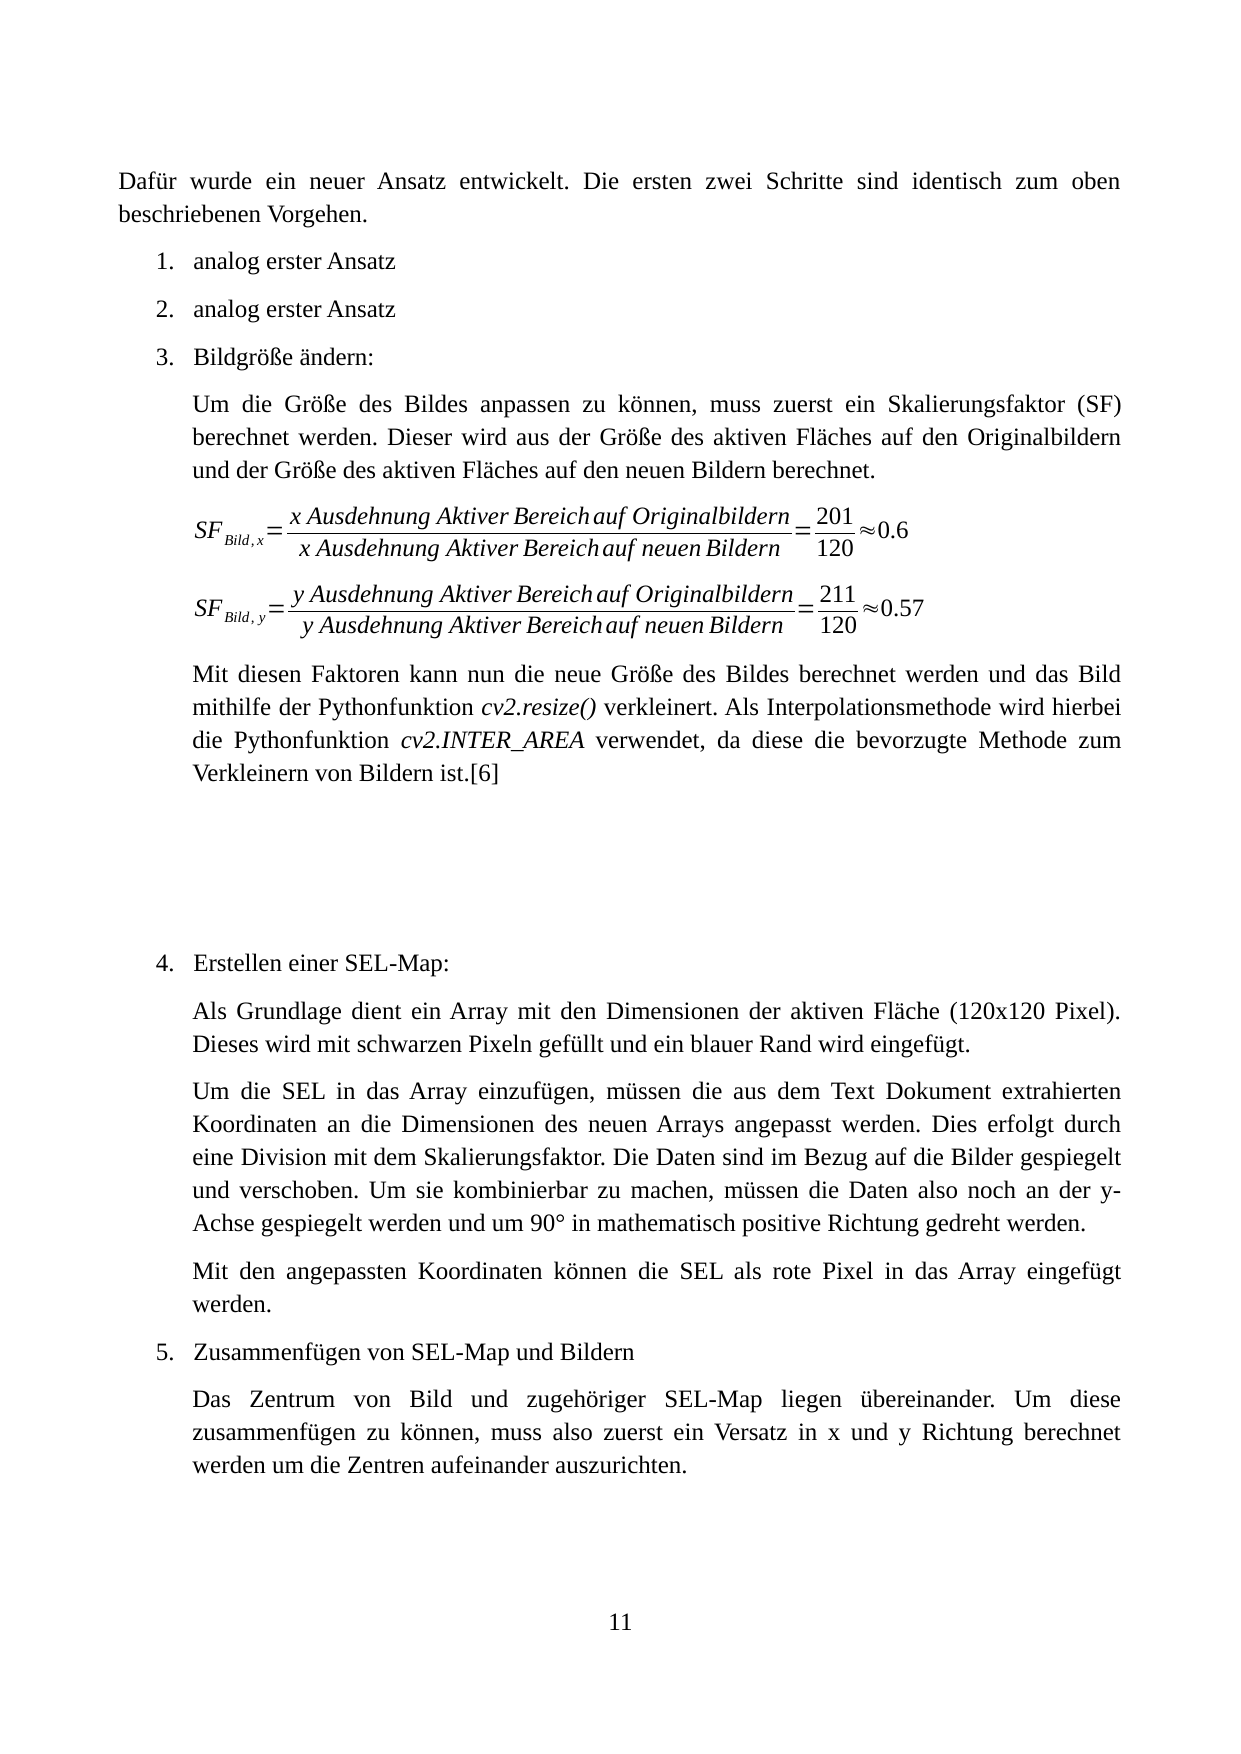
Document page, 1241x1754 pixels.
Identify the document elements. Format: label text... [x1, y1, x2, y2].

text Mit den angepassten Koordinaten können die SEL als rote Pixel in das Array eingefügt werden. [192, 1256, 1122, 1318]
list analog erster Ansatz [156, 246, 1122, 275]
list Zusammenfügen von SEL-Map und Bildern [156, 1337, 1122, 1365]
text Um die SEL in das Array einzufügen, müssen die aus dem Text Dokument extrahierten Koordinaten an die Dimensionen des neuen Arrays angepasst werden. Dies erfolgt durch eine Division mit dem Skalierungsfaktor. Die Daten sind im Bezug auf die Bilder gespiegelt und verschoben. Um sie kombinierbar zu machen, müssen die Daten also noch an der y-Achse gespiegelt werden und um 90° in mathematisch positive Richtung gedreht werden. [192, 1076, 1122, 1237]
text Um die Größe des Bildes anpassen zu können, muss zuerst ein Skalierungsfaktor (SF) berechnet werden. Dieser wird aus der Größe des aktiven Fläches auf den Originalbildern und der Größe des aktiven Fläches auf den neuen Bildern berechnet. [192, 389, 1122, 484]
list Bildgröße ändern: [156, 342, 1122, 370]
text Dafür wurde ein neuer Ansatz entwickelt. Die ersten zwei Schritte sind identisch zum oben beschriebenen Vorgehen. [118, 166, 1122, 227]
text Mit diesen Faktoren kann nun die neue Größe des Bildes berechnet werden und das Bild mithilfe der Pythonfunktion cv2.resize() verkleinert. Als Interpolationsmethode wird hierbei die Pythonfunktion cv2.INTER_AREA verwendet, da diese die bevorzugte Methode zum Verkleinern von Bildern ist.[6] [192, 659, 1122, 786]
list analog erster Ansatz [156, 294, 1122, 323]
text Das Zentrum von Bild und zugehöriger SEL-Map liegen übereinander. Um diese zusammenfügen zu können, muss also zuerst ein Versatz in x und y Richtung berechnet werden um die Zentren aufeinander auszurichten. [192, 1384, 1122, 1479]
list Erstellen einer SEL-Map: [156, 948, 1122, 977]
text Als Grundlage dient ein Array mit den Dimensionen der aktiven Fläche (120x120 Pixel). Dieses wird mit schwarzen Pixeln gefüllt und ein blauer Rand wird eingefügt. [192, 996, 1122, 1057]
